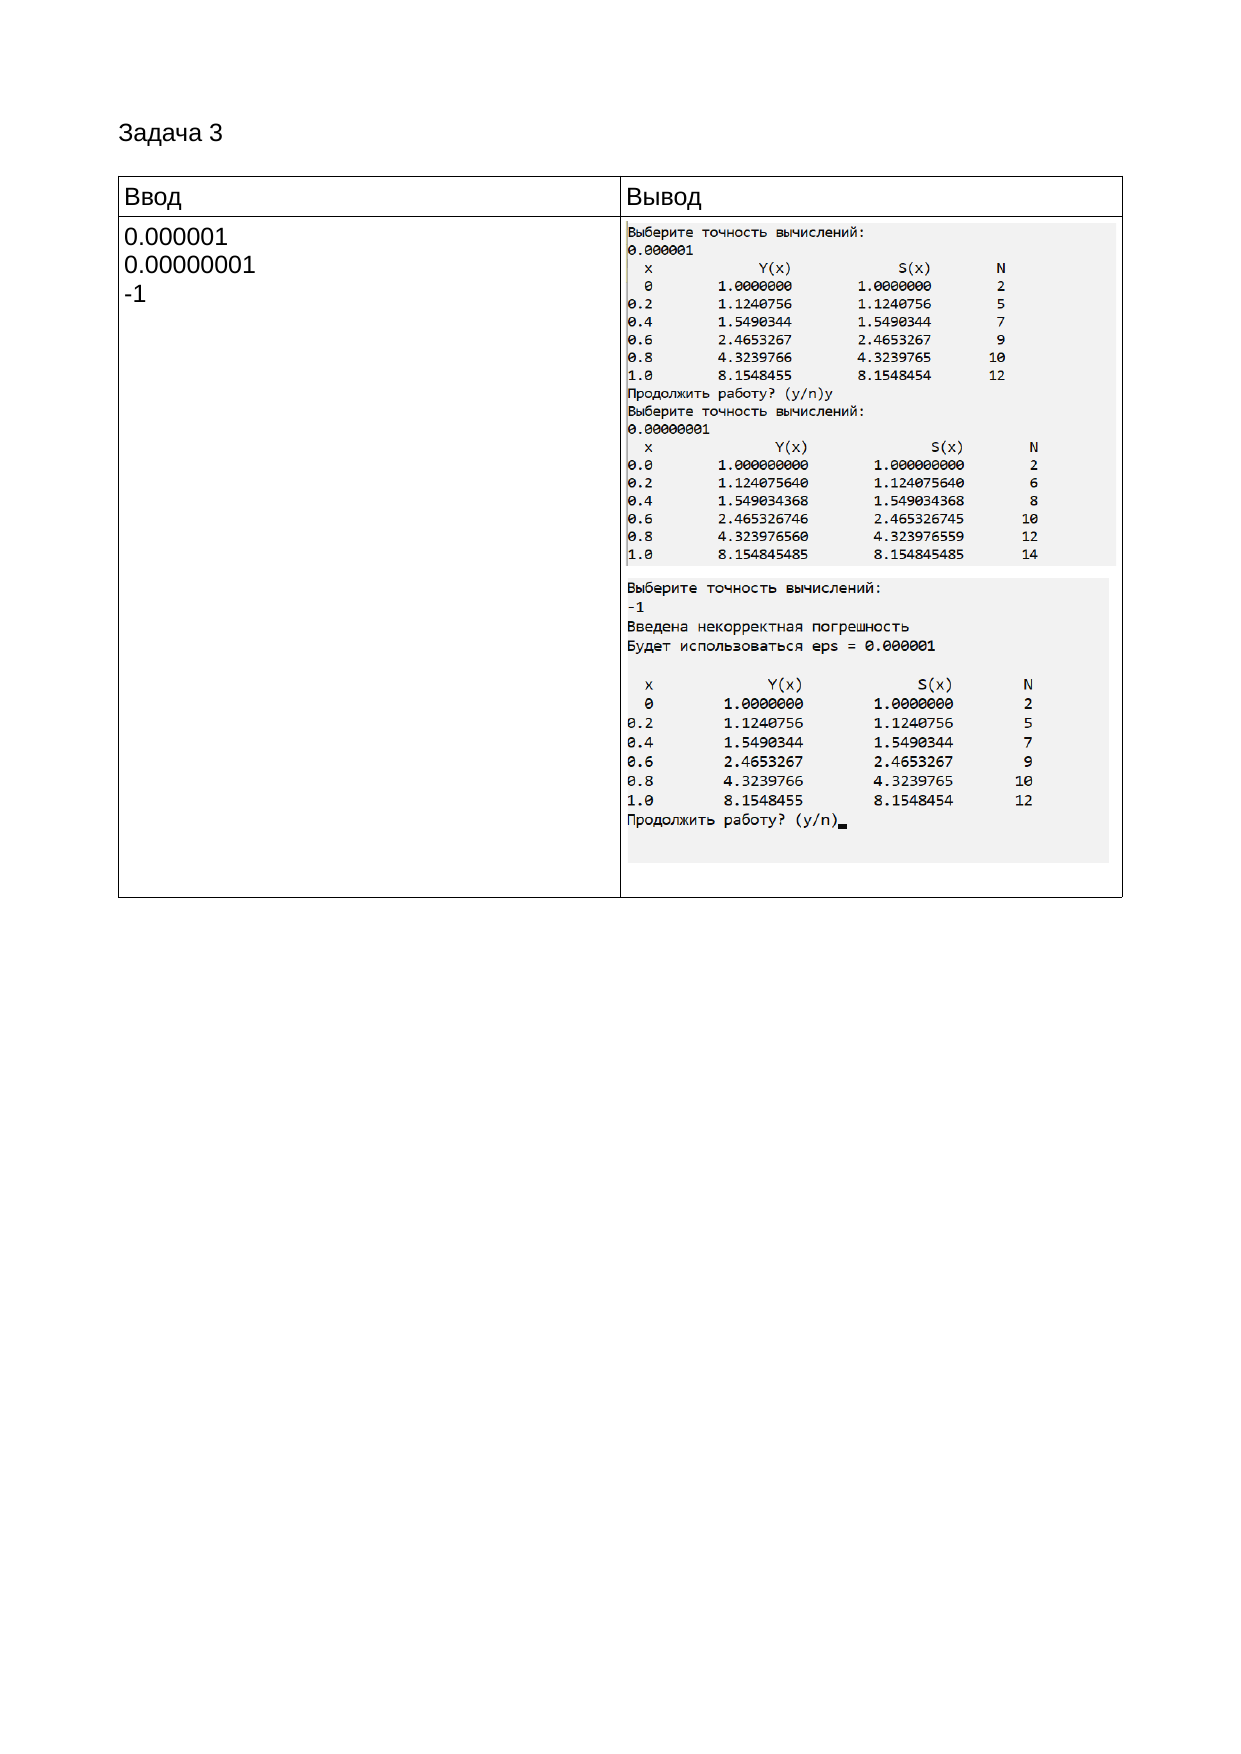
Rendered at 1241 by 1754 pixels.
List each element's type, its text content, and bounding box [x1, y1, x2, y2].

picture [625, 221, 1117, 566]
table_cell [621, 217, 1122, 897]
table_header Вывод [621, 177, 1122, 216]
text Задача 3 [118, 118, 1122, 147]
table_header Ввод [119, 177, 620, 216]
picture [627, 570, 1109, 863]
table_cell 0.000001 0.00000001 -1 [119, 217, 620, 897]
